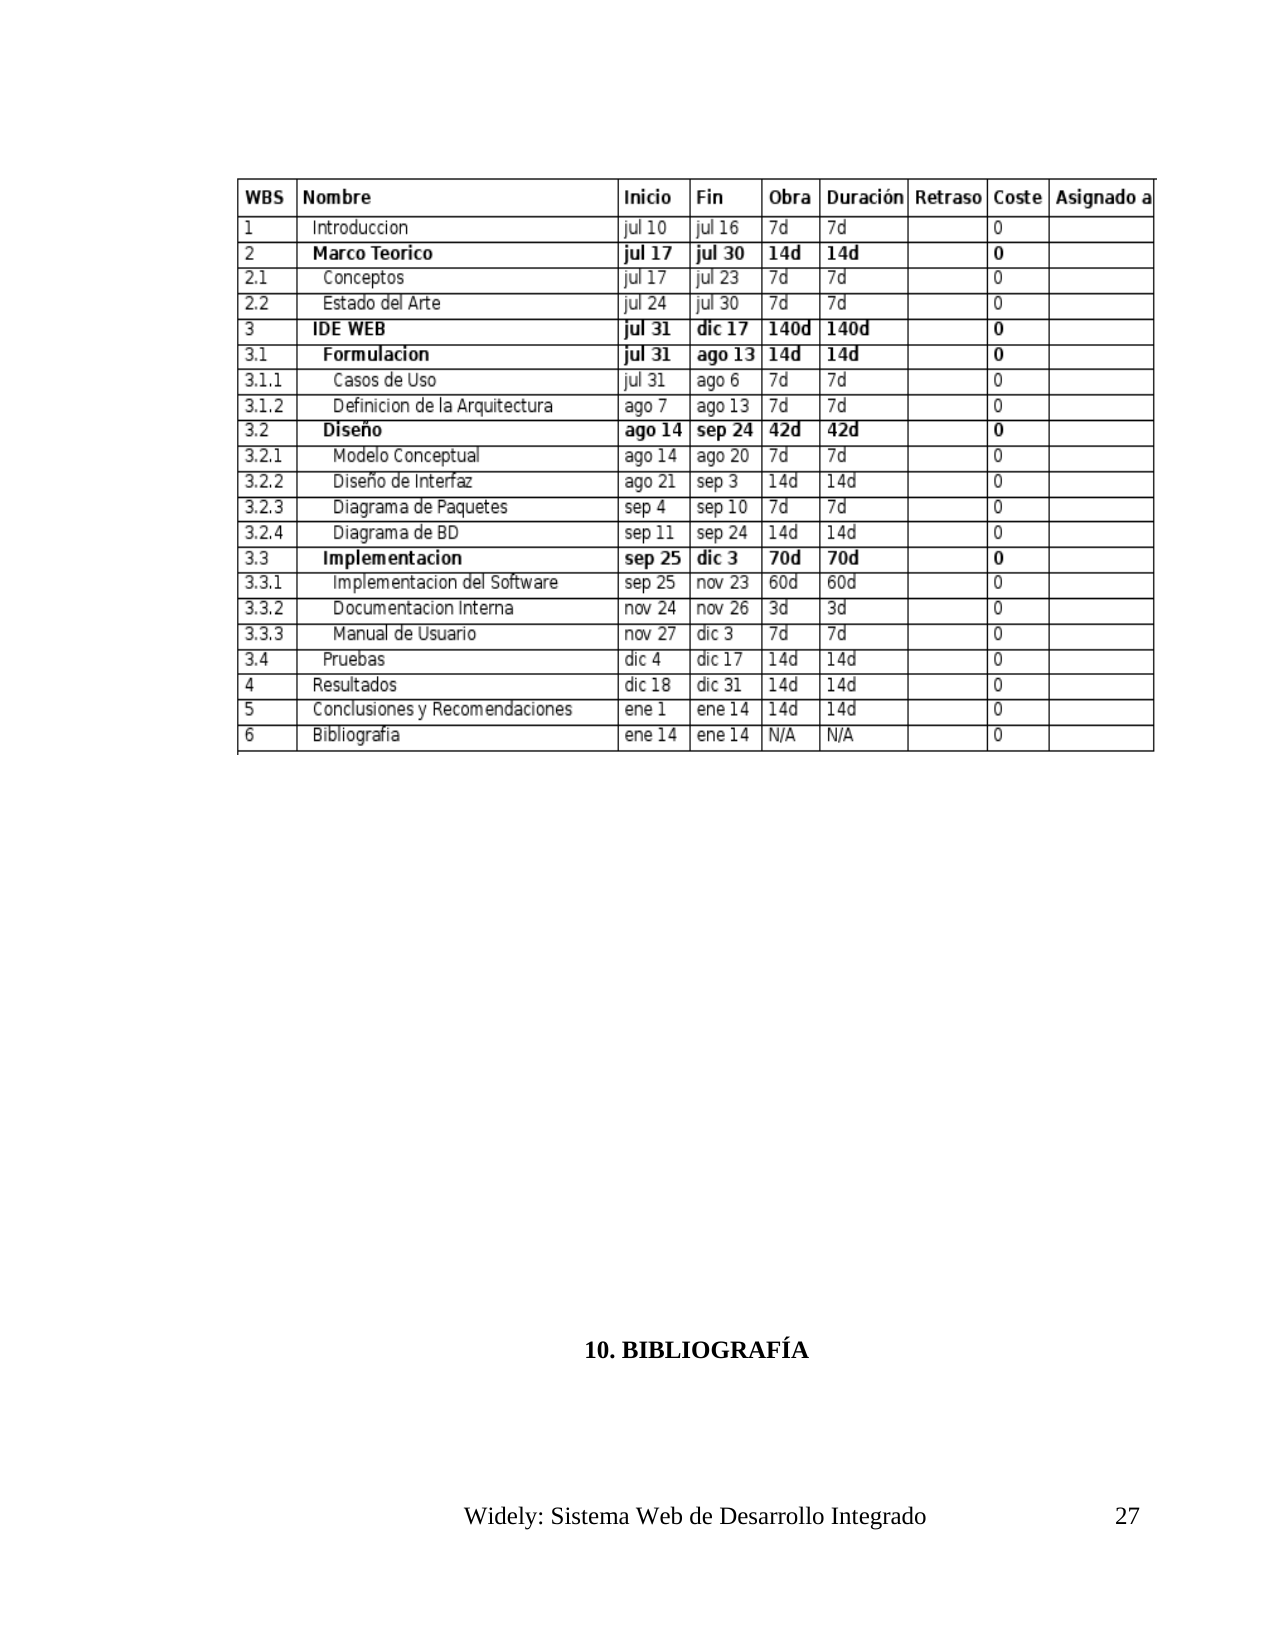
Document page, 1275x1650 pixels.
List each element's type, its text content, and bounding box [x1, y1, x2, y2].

subtitle 10. BIBLIOGRAFÍA [236, 1337, 1157, 1364]
picture [236, 177, 1157, 755]
